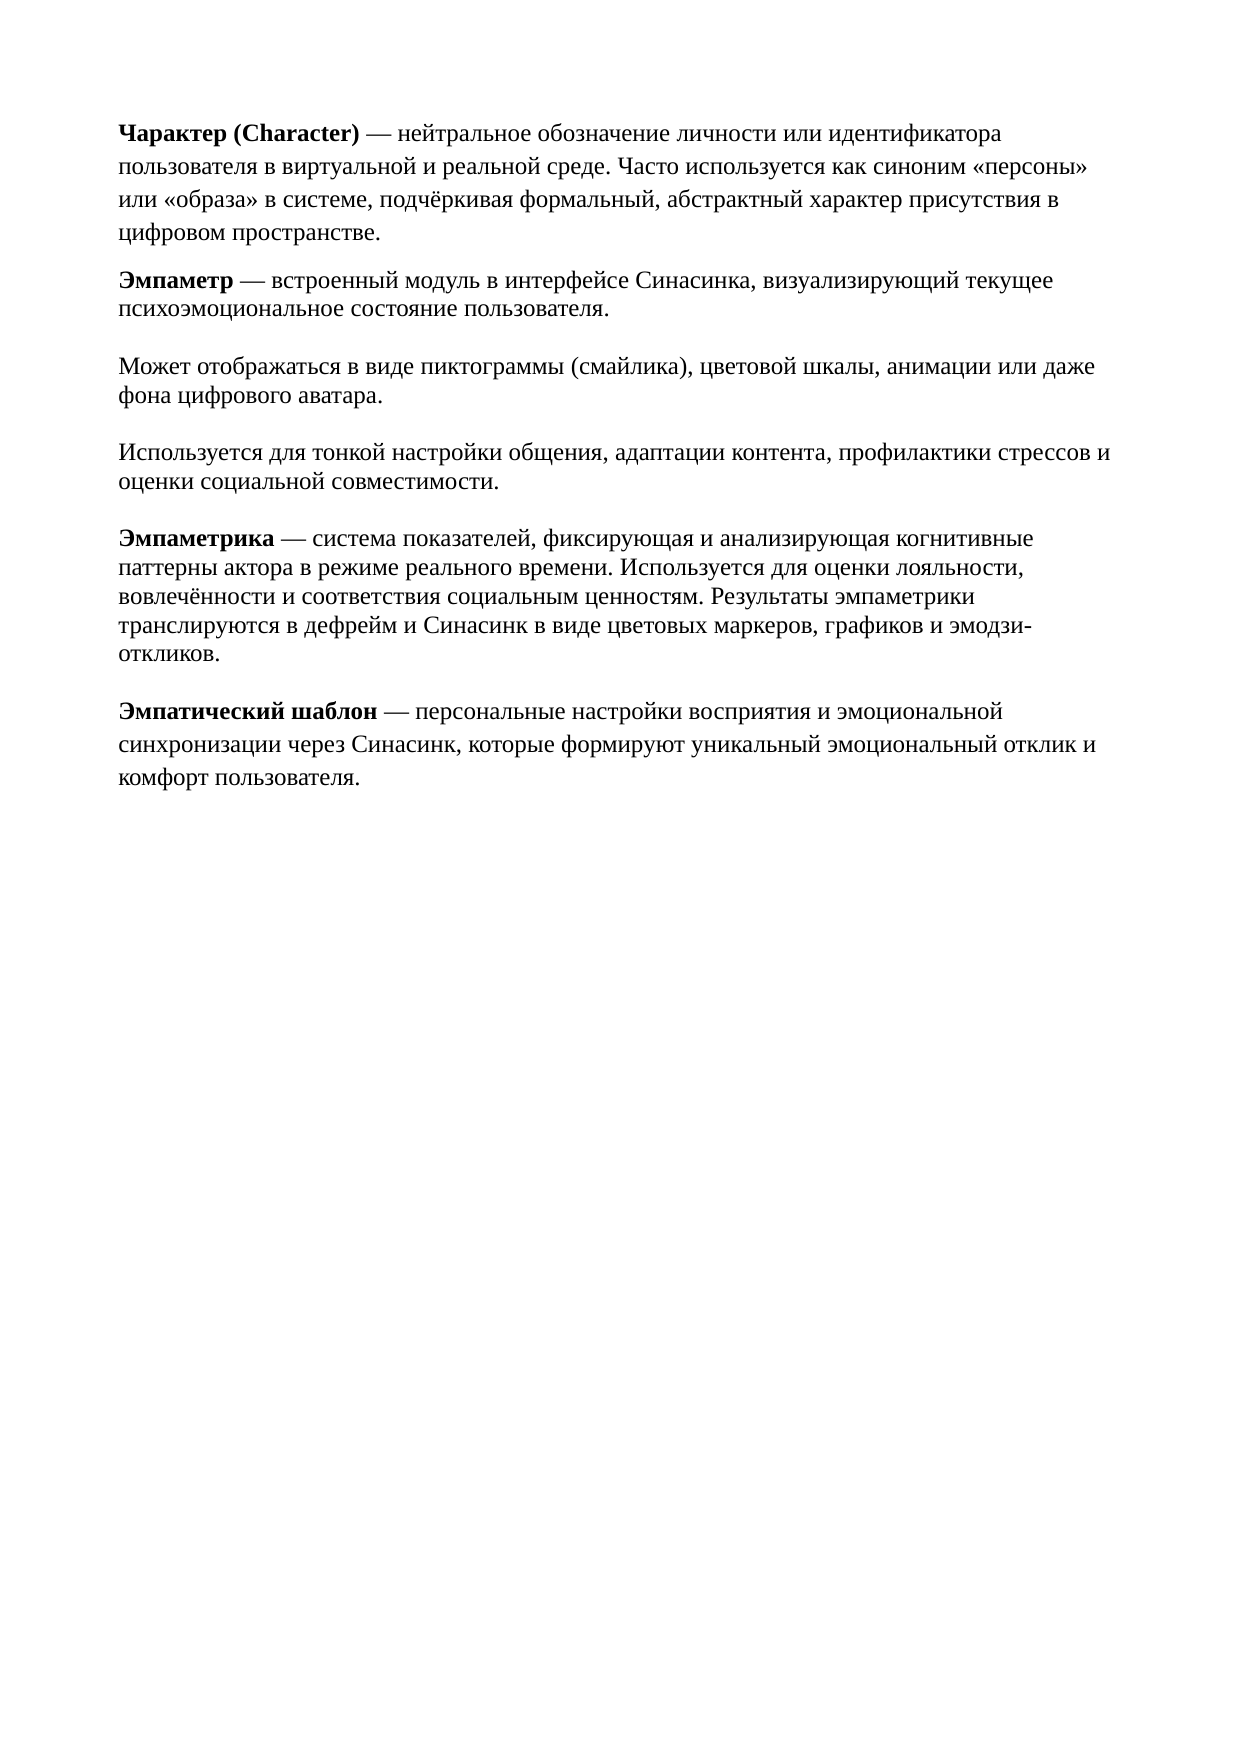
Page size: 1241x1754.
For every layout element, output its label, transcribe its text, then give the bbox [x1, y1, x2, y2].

text Используется для тонкой настройки общения, адаптации контента, профилактики стрессов и оценки социальной совместимости. [118, 437, 1122, 495]
text Эмпаметр — встроенный модуль в интерфейсе Синасинка, визуализирующий текущее психоэмоциональное состояние пользователя. [118, 265, 1122, 351]
text Чарактер (Character) — нейтральное обозначение личности или идентификатора пользователя в виртуальной и реальной среде. Часто используется как синоним «персоны» или «образа» в системе, подчёркивая формальный, абстрактный характер присутствия в цифровом пространстве. [118, 118, 1122, 246]
text Может отображаться в виде пиктограммы (смайлика), цветовой шкалы, анимации или даже фона цифрового аватара. [118, 351, 1122, 437]
text Эмпаметрика — система показателей, фиксирующая и анализирующая когнитивные паттерны актора в режиме реального времени. Используется для оценки лояльности, вовлечённости и соответствия социальным ценностям. Результаты эмпаметрики транслируются в дефрейм и Синасинк в виде цветовых маркеров, графиков и эмодзи-откликов. [118, 523, 1122, 667]
text Эмпатический шаблон — персональные настройки восприятия и эмоциональной синхронизации через Синасинк, которые формируют уникальный эмоциональный отклик и комфорт пользователя. [118, 696, 1122, 791]
